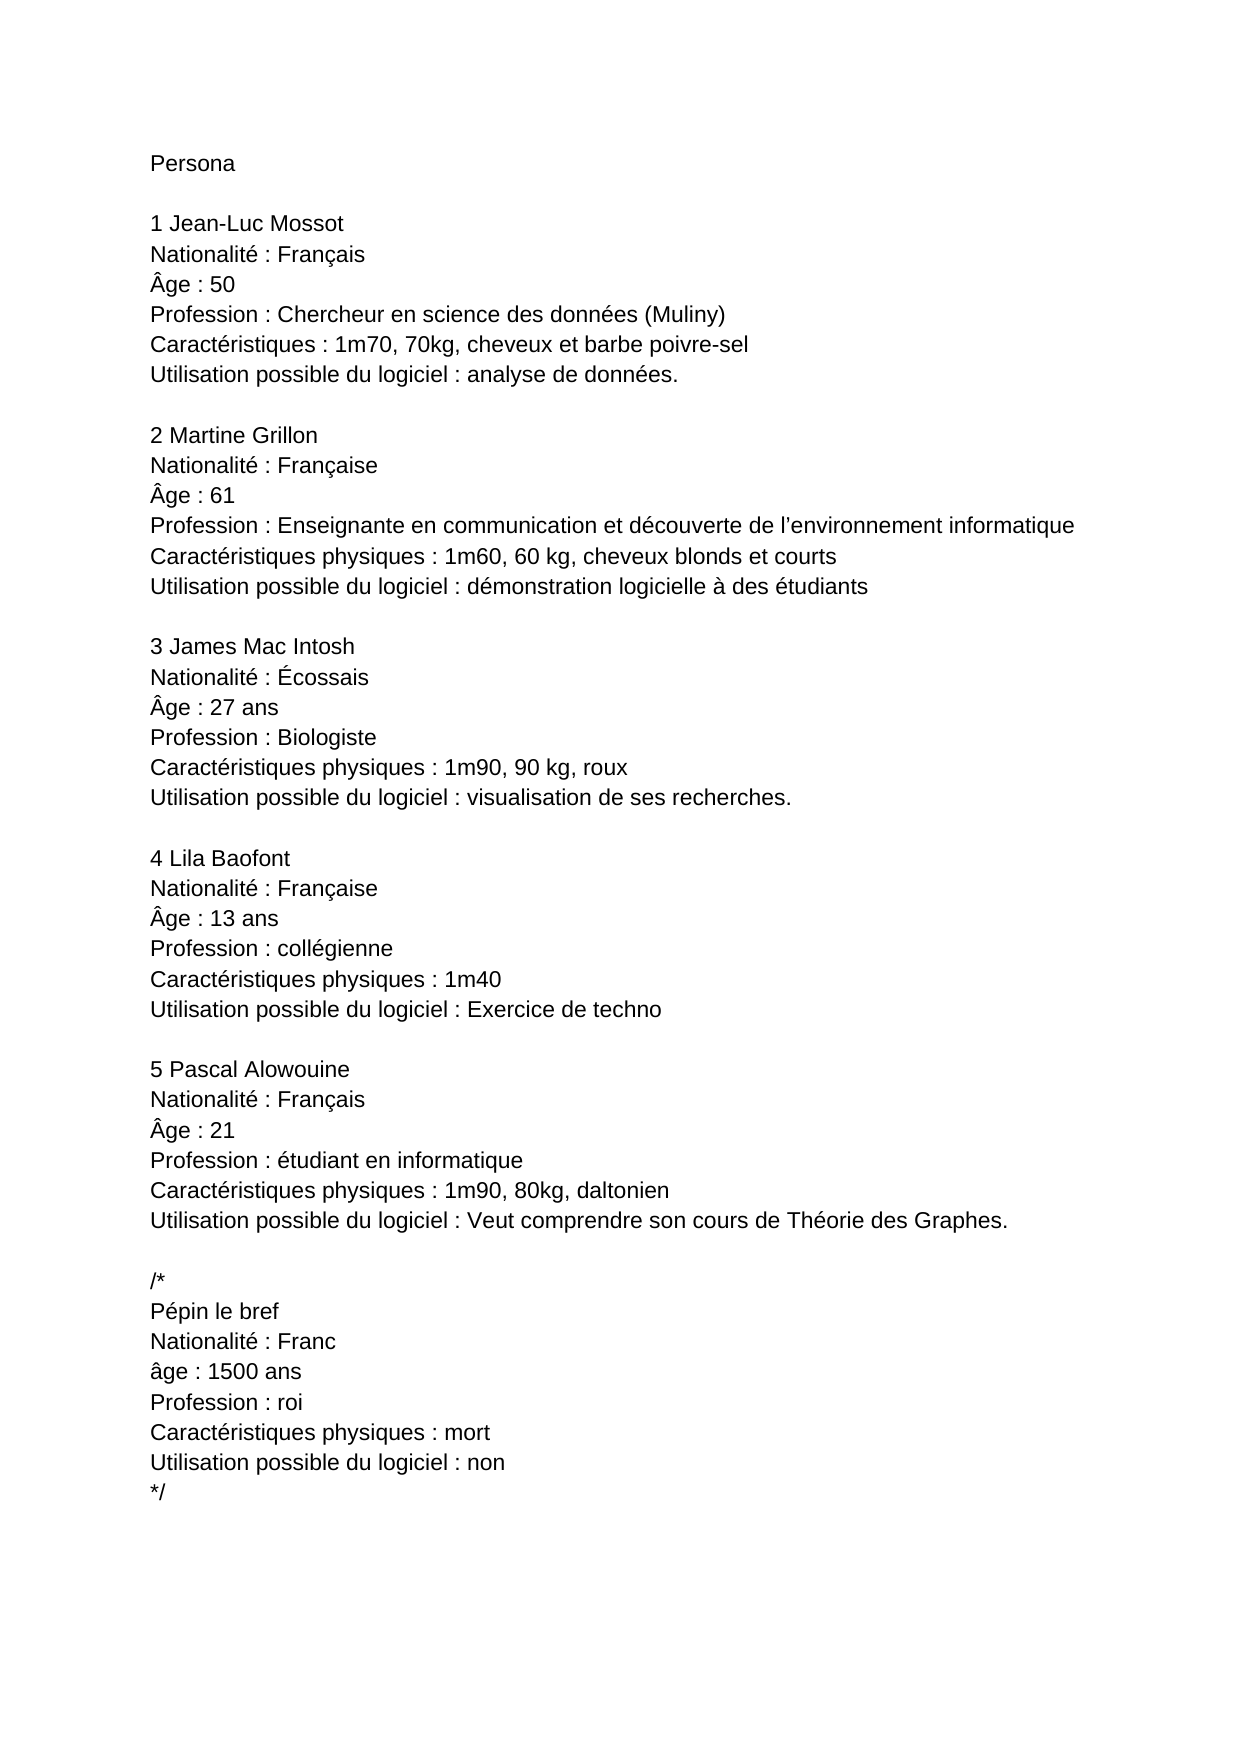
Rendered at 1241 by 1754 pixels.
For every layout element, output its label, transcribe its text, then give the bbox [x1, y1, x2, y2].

text Utilisation possible du logiciel : visualisation de ses recherches. [150, 784, 1090, 811]
text Utilisation possible du logiciel : non [150, 1449, 1090, 1475]
text 4 Lila Baofont [150, 845, 1090, 871]
text Nationalité : Écossais [150, 663, 1090, 690]
text Âge : 61 [150, 482, 1090, 509]
text Profession : étudiant en informatique [150, 1147, 1090, 1173]
text Âge : 13 ans [150, 905, 1090, 932]
text Nationalité : Franc [150, 1328, 1090, 1354]
text Caractéristiques physiques : mort [150, 1419, 1090, 1445]
text 1 Jean-Luc Mossot [150, 210, 1090, 237]
text /* [150, 1268, 1090, 1294]
text Nationalité : Français [150, 1086, 1090, 1113]
text Nationalité : Française [150, 875, 1090, 901]
text Âge : 27 ans [150, 694, 1090, 720]
text âge : 1500 ans [150, 1358, 1090, 1385]
text Utilisation possible du logiciel : Veut comprendre son cours de Théorie des Graphes. [150, 1207, 1090, 1234]
text Caractéristiques physiques : 1m40 [150, 966, 1090, 992]
text 3 James Mac Intosh [150, 633, 1090, 660]
text Nationalité : Française [150, 452, 1090, 478]
text 2 Martine Grillon [150, 422, 1090, 448]
text */ [150, 1479, 1090, 1506]
text Profession : collégienne [150, 935, 1090, 962]
text Profession : Chercheur en science des données (Muliny) Caractéristiques : 1m70, 70kg, cheveux et barbe poivre-sel [150, 301, 1090, 358]
text Utilisation possible du logiciel : démonstration logicielle à des étudiants [150, 573, 1090, 599]
text Caractéristiques physiques : 1m90, 90 kg, roux [150, 754, 1090, 781]
text Nationalité : Français [150, 241, 1090, 267]
text Utilisation possible du logiciel : Exercice de techno [150, 996, 1090, 1022]
text Profession : Biologiste [150, 724, 1090, 750]
text Profession : roi [150, 1388, 1090, 1415]
text Utilisation possible du logiciel : analyse de données. [150, 361, 1090, 388]
text Caractéristiques physiques : 1m90, 80kg, daltonien [150, 1177, 1090, 1203]
text Caractéristiques physiques : 1m60, 60 kg, cheveux blonds et courts [150, 543, 1090, 569]
text Pépin le bref [150, 1298, 1090, 1324]
text Âge : 50 [150, 271, 1090, 297]
text Persona [150, 150, 1090, 176]
text 5 Pascal Alowouine [150, 1056, 1090, 1083]
text Âge : 21 [150, 1117, 1090, 1143]
text Profession : Enseignante en communication et découverte de l’environnement informatique [150, 512, 1090, 539]
